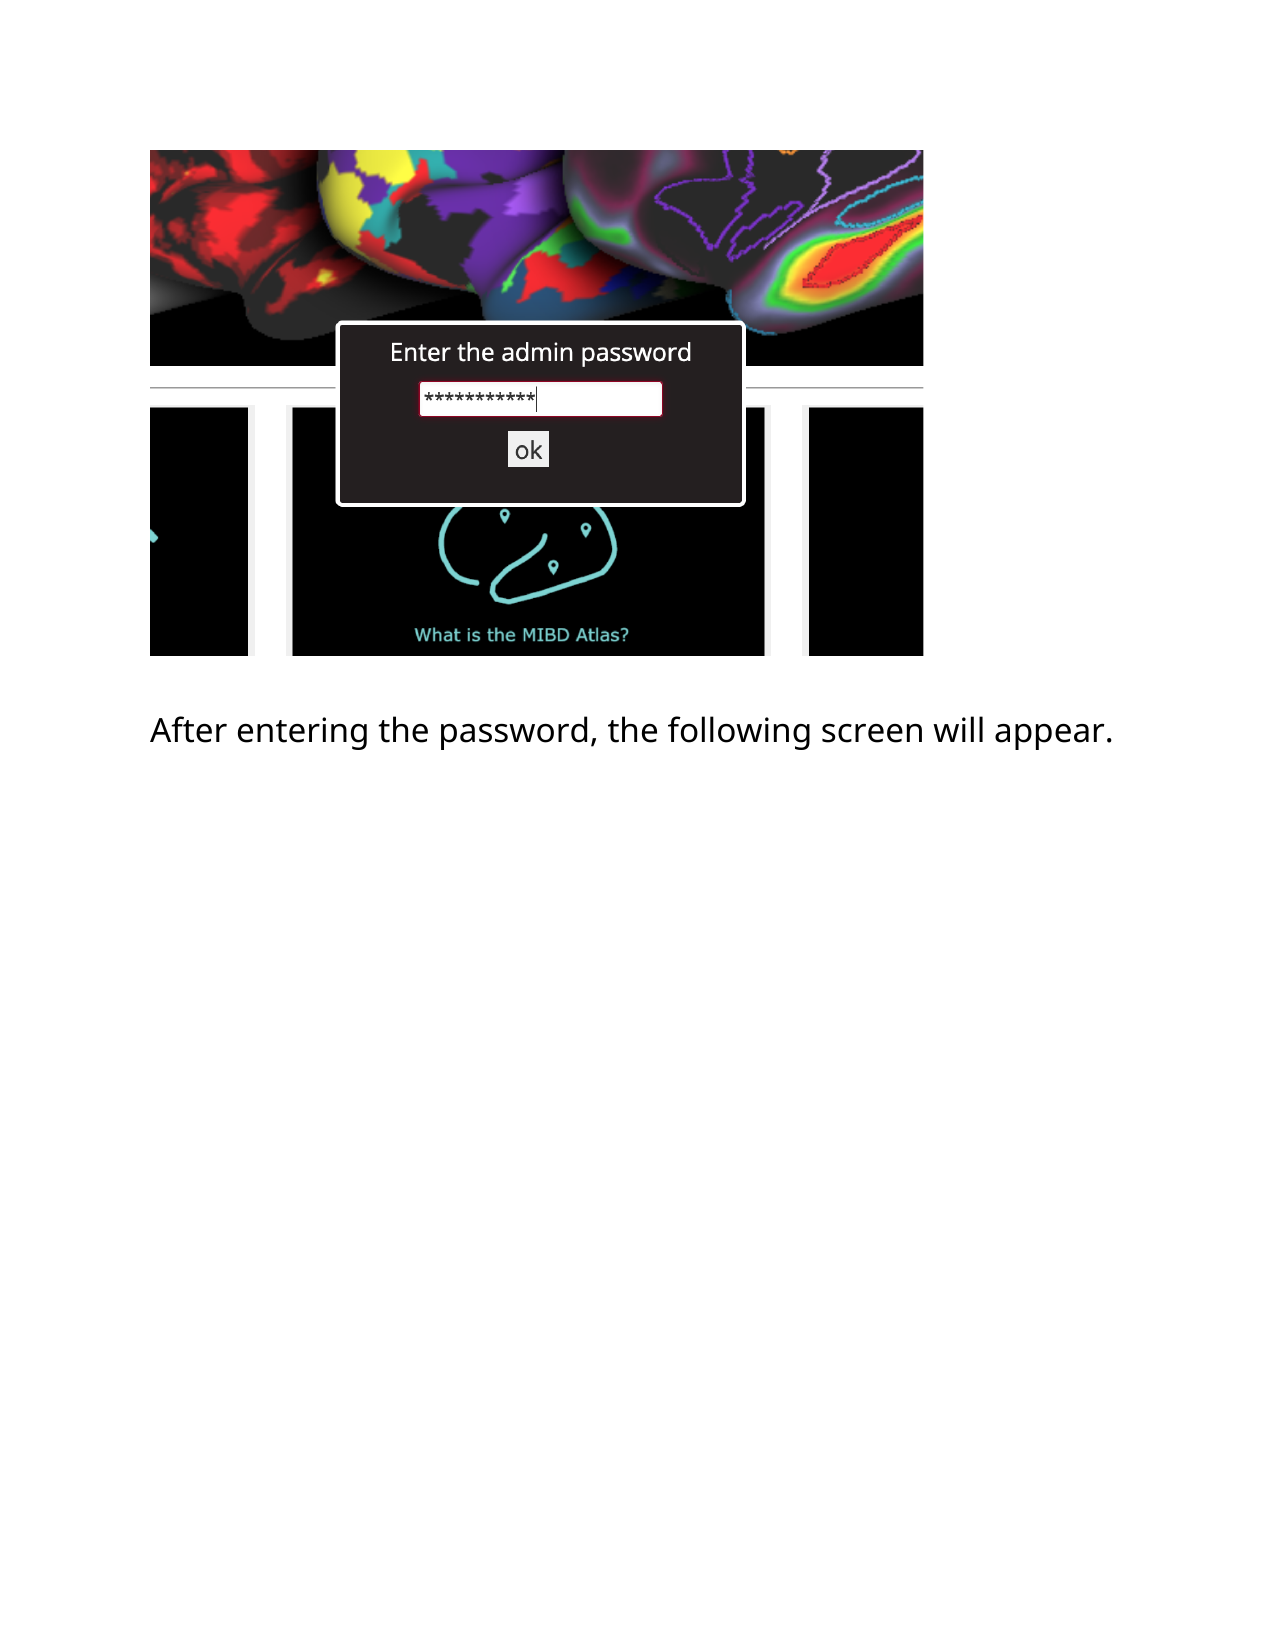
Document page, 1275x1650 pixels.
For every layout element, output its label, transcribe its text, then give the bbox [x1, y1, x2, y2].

picture [150, 150, 924, 656]
text After entering the password, the following screen will appear. [150, 707, 1125, 752]
